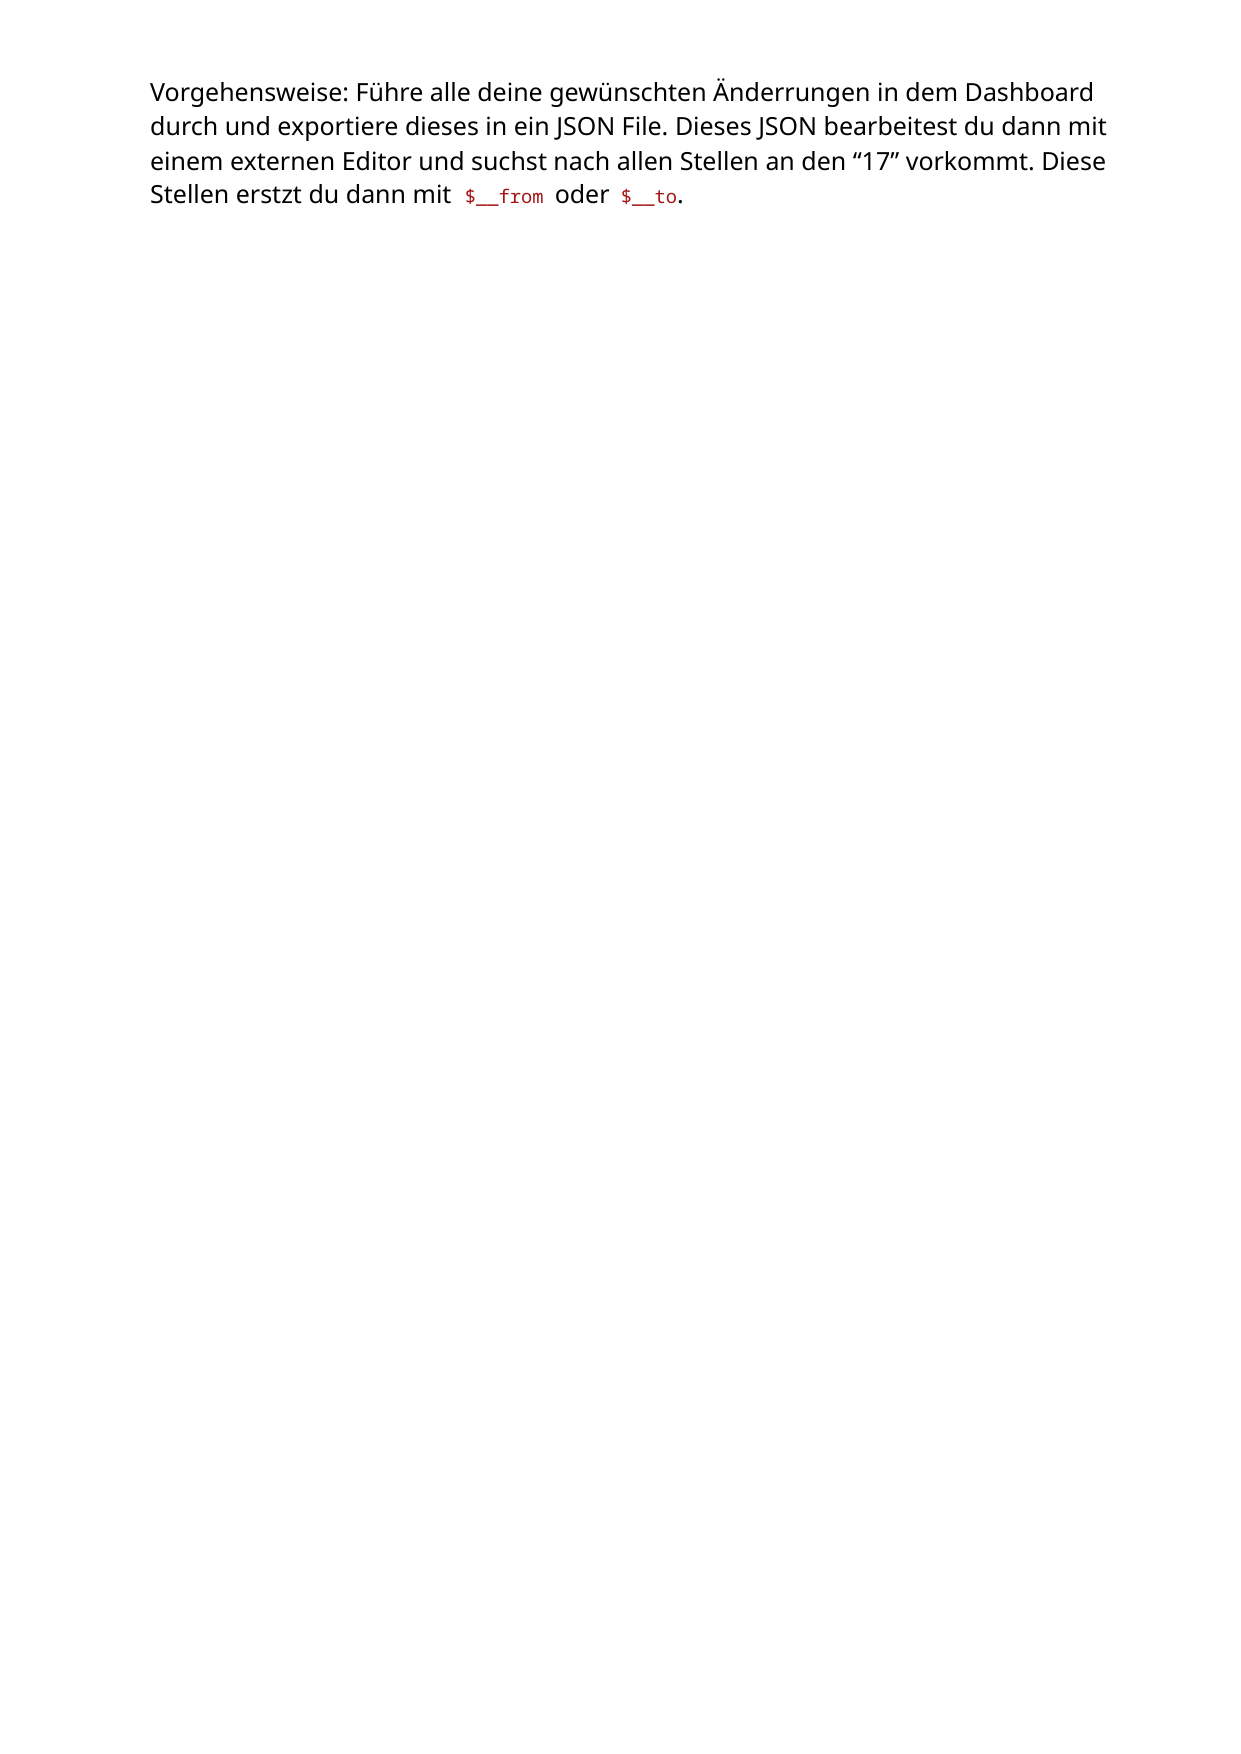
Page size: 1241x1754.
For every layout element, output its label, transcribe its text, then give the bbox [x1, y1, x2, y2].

text Vorgehensweise: Führe alle deine gewünschten Änderrungen in dem Dashboard durch und exportiere dieses in ein JSON File. Dieses JSON bearbeitest du dann mit einem externen Editor und suchst nach allen Stellen an den “17” vorkommt. Diese Stellen erstzt du dann mit $__from oder $__to. [150, 75, 1165, 211]
